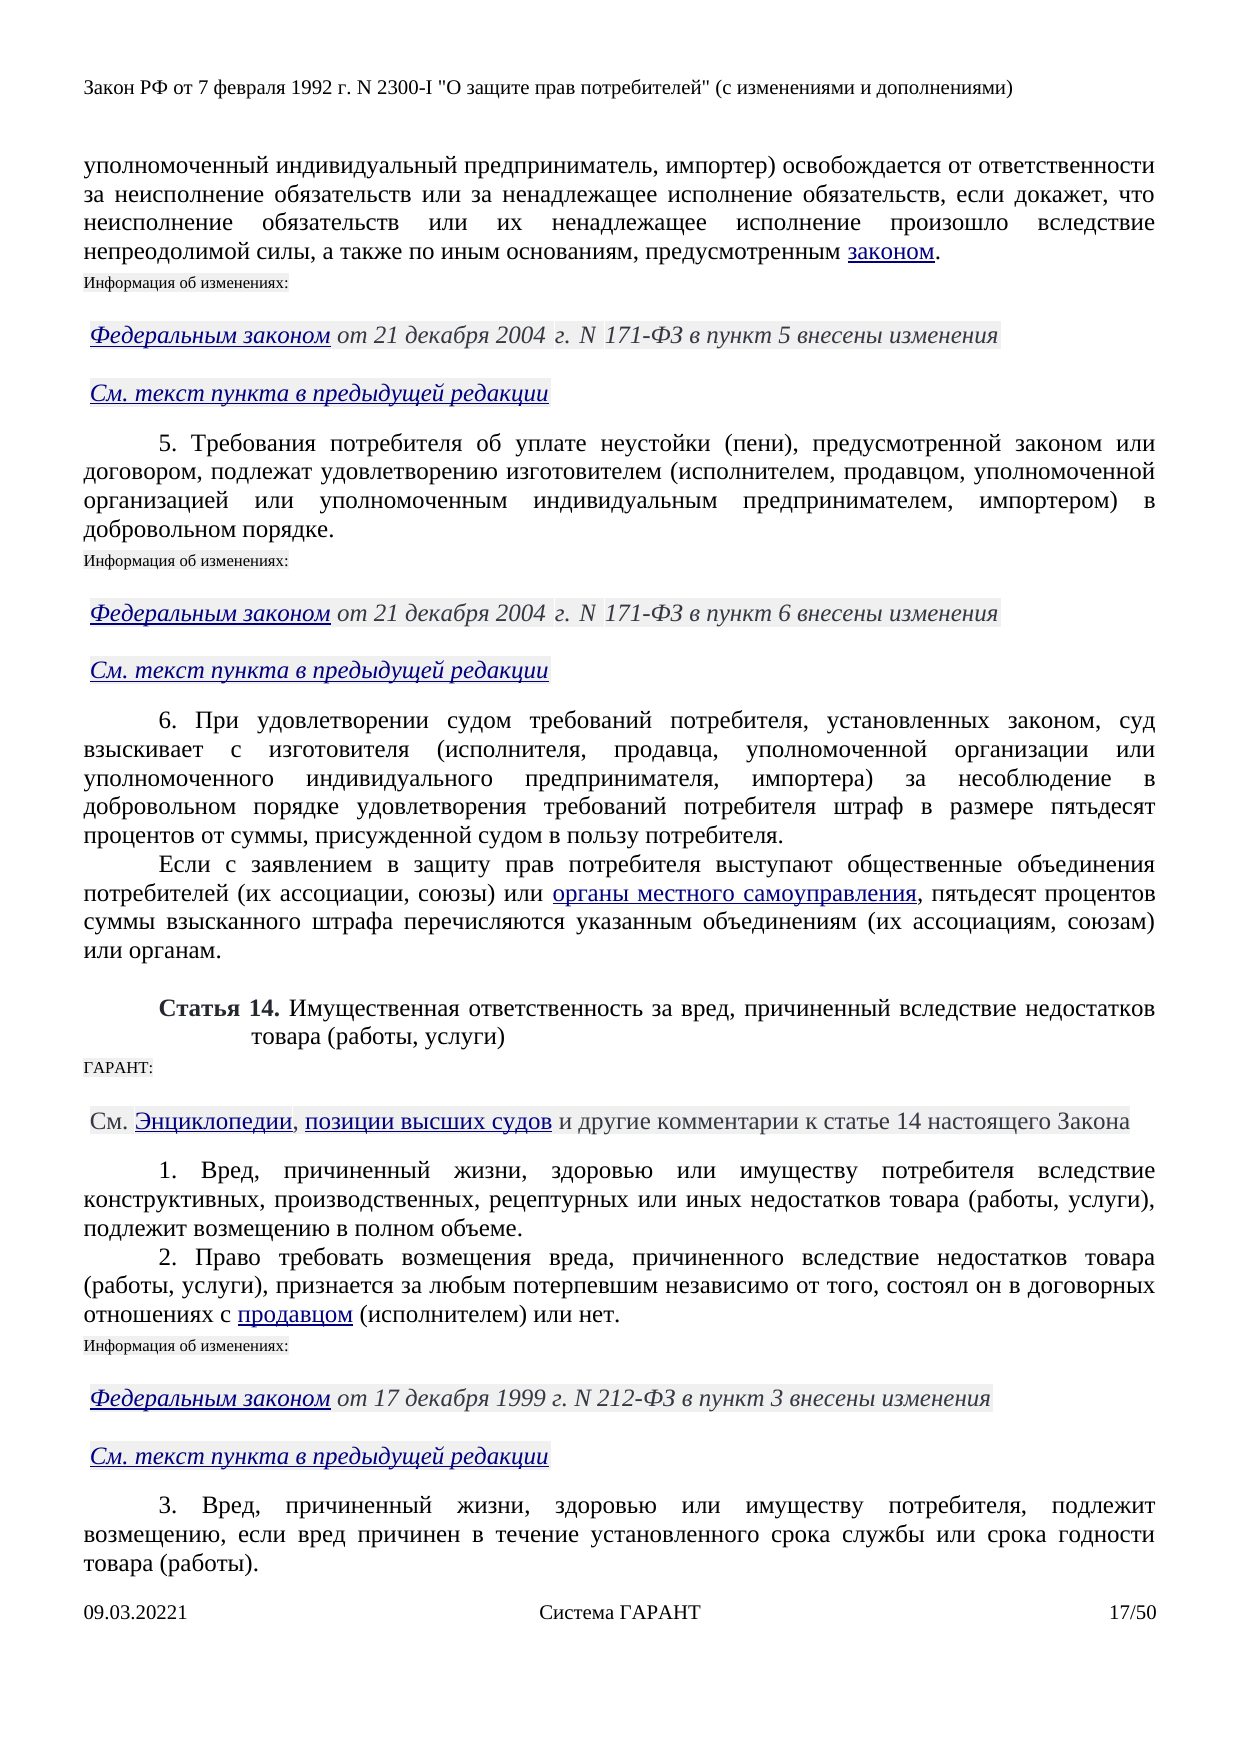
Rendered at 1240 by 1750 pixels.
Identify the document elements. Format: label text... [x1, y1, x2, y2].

text 3. Вред, причиненный жизни, здоровью или имуществу потребителя, подлежит возмещению, если вред причинен в течение установленного срока службы или срока годности товара (работы). [83, 1491, 1156, 1577]
text Если с заявлением в защиту прав потребителя выступают общественные объединения потребителей (их ассоциации, союзы) или органы местного самоуправления, пятьдесят процентов суммы взысканного штрафа перечисляются указанным объединениям (их ассоциациям, союзам) или органам. [83, 849, 1156, 964]
text См. текст пункта в предыдущей редакции [83, 656, 1156, 684]
text 2. Право требовать возмещения вреда, причиненного вследствие недостатков товара (работы, услуги), признается за любым потерпевшим независимо от того, состоял он в договорных отношениях с продавцом (исполнителем) или нет. [83, 1242, 1156, 1328]
text уполномоченный индивидуальный предприниматель, импортер) освобождается от ответственности за неисполнение обязательств или за ненадлежащее исполнение обязательств, если докажет, что неисполнение обязательств или их ненадлежащее исполнение произошло вследствие непреодолимой силы, а также по иным основаниям, предусмотренным законом. [83, 150, 1156, 265]
text Информация об изменениях: [83, 550, 1156, 569]
text См. Энциклопедии, позиции высших судов и другие комментарии к статье 14 настоящего Закона [83, 1106, 1156, 1134]
text См. текст пункта в предыдущей редакции [83, 1441, 1156, 1470]
text Статья 14. Имущественная ответственность за вред, причиненный вследствие недостатков товара (работы, услуги) [158, 993, 1156, 1050]
text 5. Требования потребителя об уплате неустойки (пени), предусмотренной законом или договором, подлежат удовлетворению изготовителем (исполнителем, продавцом, уполномоченной организацией или уполномоченным индивидуальным предпринимателем, импортером) в добровольном порядке. [83, 428, 1156, 543]
text 6. При удовлетворении судом требований потребителя, установленных законом, суд взыскивает с изготовителя (исполнителя, продавца, уполномоченной организации или уполномоченного индивидуального предпринимателя, импортера) за несоблюдение в добровольном порядке удовлетворения требований потребителя штраф в размере пятьдесят процентов от суммы, присужденной судом в пользу потребителя. [83, 705, 1156, 849]
text Информация об изменениях: [83, 273, 1156, 292]
text См. текст пункта в предыдущей редакции [83, 378, 1156, 407]
text 1. Вред, причиненный жизни, здоровью или имуществу потребителя вследствие конструктивных, производственных, рецептурных или иных недостатков товара (работы, услуги), подлежит возмещению в полном объеме. [83, 1155, 1156, 1242]
text ГАРАНТ: [83, 1058, 1156, 1077]
text Федеральным законом от 21 декабря 2004 г. N 171-ФЗ в пункт 5 внесены изменения [83, 321, 1156, 349]
text Информация об изменениях: [83, 1336, 1156, 1355]
text Федеральным законом от 17 декабря 1999 г. N 212-ФЗ в пункт 3 внесены изменения [83, 1383, 1156, 1412]
text Федеральным законом от 21 декабря 2004 г. N 171-ФЗ в пункт 6 внесены изменения [83, 598, 1156, 627]
